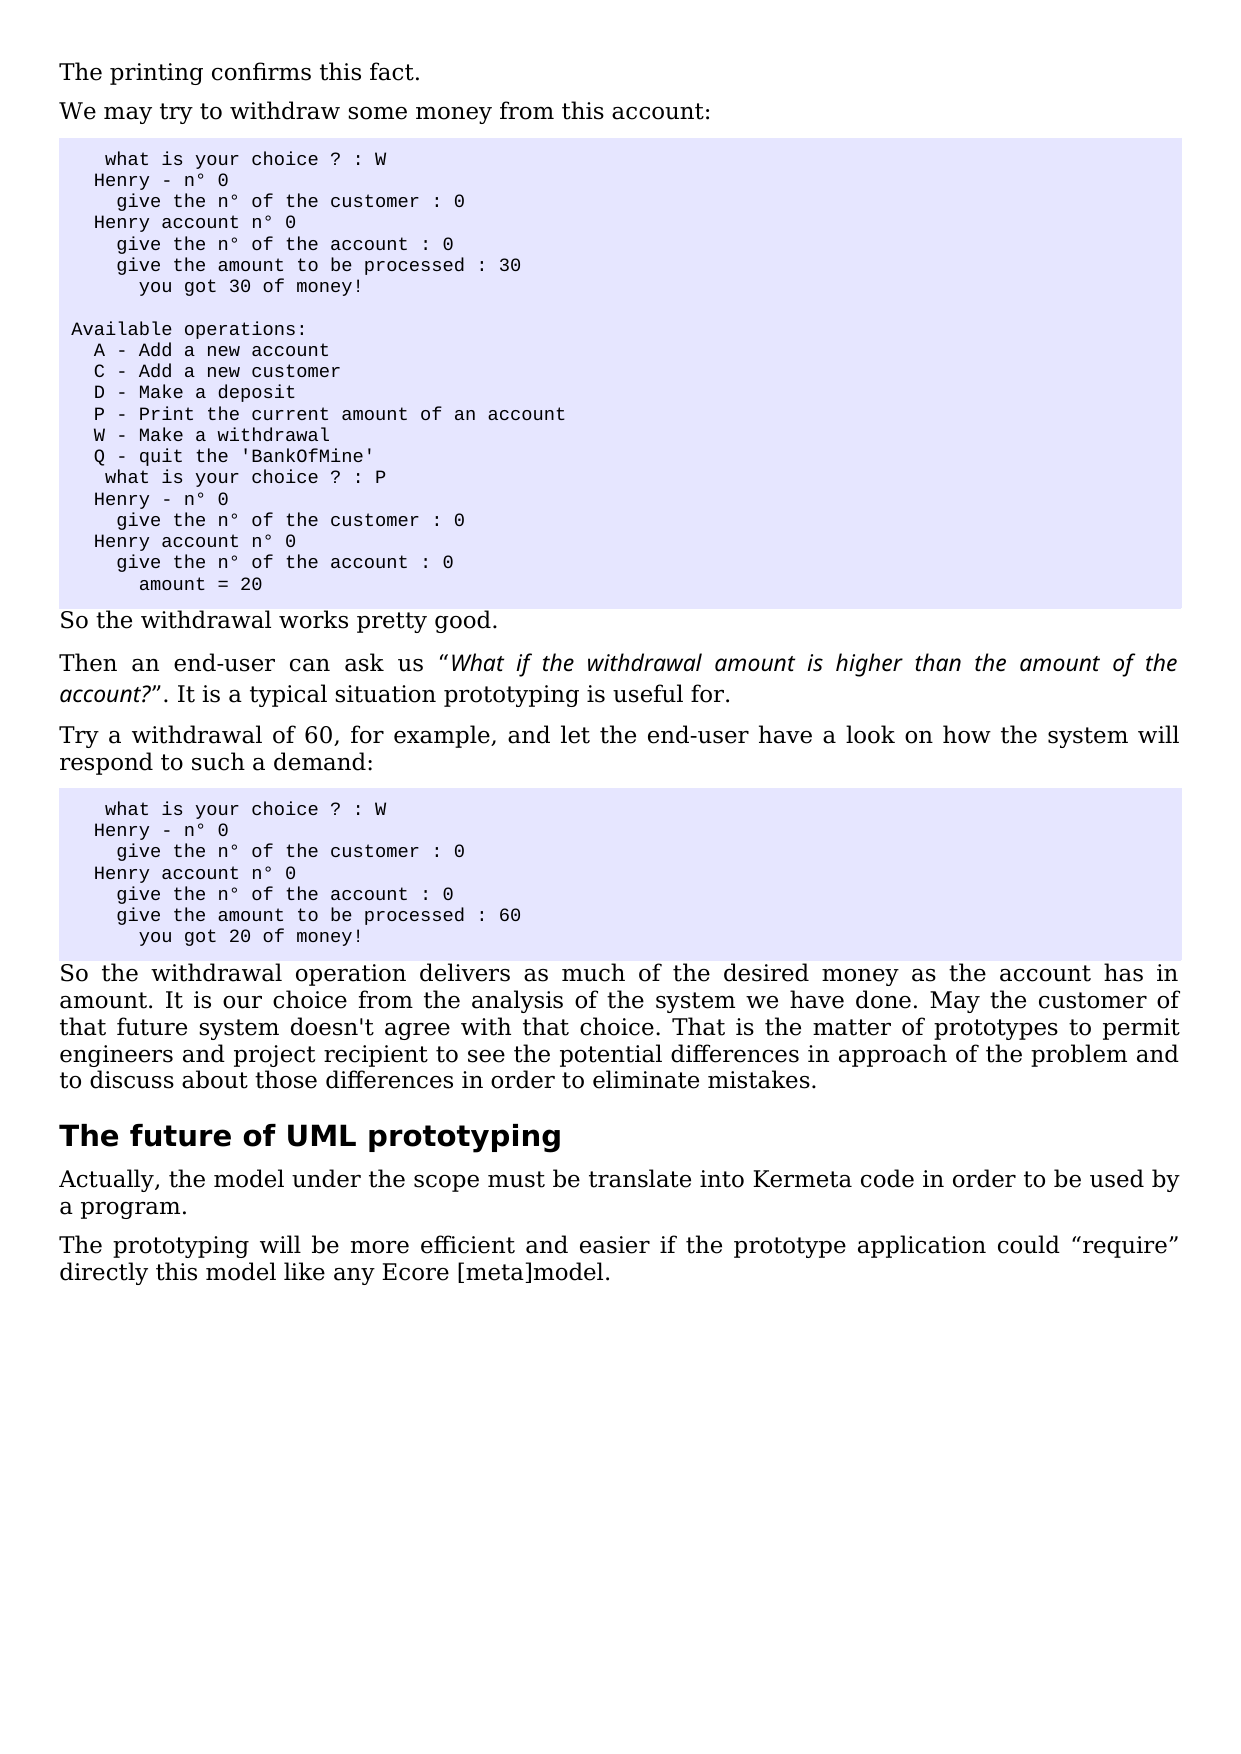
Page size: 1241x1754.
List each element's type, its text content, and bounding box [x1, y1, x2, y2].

text We may try to withdraw some money from this account: [59, 98, 1181, 125]
text W - Make a withdrawal [60, 414, 1181, 435]
text give the amount to be processed : 30 [60, 244, 1181, 265]
text Henry - n° 0 [60, 809, 1181, 830]
text D - Make a deposit [60, 371, 1181, 393]
text Henry account n° 0 [60, 201, 1181, 223]
text give the n° of the account : 0 [60, 873, 1181, 894]
text what is your choice ? : W [60, 139, 1181, 159]
text amount = 20 [60, 563, 1181, 608]
text P - Print the current amount of an account [60, 393, 1181, 414]
text Henry account n° 0 [60, 852, 1181, 873]
subtitle The future of UML prototyping [59, 1119, 1181, 1153]
text what is your choice ? : P [60, 456, 1181, 478]
text C - Add a new customer [60, 350, 1181, 371]
text So the withdrawal operation delivers as much of the desired money as the account has in amount. It is our choice from the analysis of the system we have done. May the customer of that future system doesn't agree with that choice. That is the matter of prototypes to permit engineers and project recipient to see the potential differences in approach of the problem and to discuss about those differences in order to eliminate mistakes. [59, 961, 1181, 1094]
text give the amount to be processed : 60 [60, 894, 1181, 915]
text you got 30 of money! [60, 265, 1181, 286]
text give the n° of the customer : 0 [60, 180, 1181, 201]
text give the n° of the account : 0 [60, 541, 1181, 563]
text you got 20 of money! [60, 915, 1181, 960]
text The printing confirms this fact. [59, 59, 1181, 86]
text So the withdrawal works pretty good. [59, 609, 1181, 634]
text Henry - n° 0 [60, 159, 1181, 180]
text give the n° of the customer : 0 [60, 499, 1181, 520]
text Available operations: [60, 308, 1181, 329]
text Henry account n° 0 [60, 520, 1181, 541]
text give the n° of the account : 0 [60, 223, 1181, 244]
text Try a withdrawal of 60, for example, and let the end-user have a look on how the system will respond to such a demand: [59, 722, 1181, 775]
text A - Add a new account [60, 329, 1181, 350]
text give the n° of the customer : 0 [60, 830, 1181, 852]
text The prototyping will be more efficient and easier if the prototype application could “require” directly this model like any Ecore [meta]model. [59, 1232, 1181, 1286]
text Q - quit the 'BankOfMine' [60, 435, 1181, 456]
text Then an end-user can ask us “What if the withdrawal amount is higher than the amount of the account?”. It is a typical situation prototyping is useful for. [59, 647, 1181, 709]
text Henry - n° 0 [60, 478, 1181, 499]
text Actually, the model under the scope must be translate into Kermeta code in order to be used by a program. [59, 1166, 1181, 1219]
text what is your choice ? : W [60, 789, 1181, 809]
